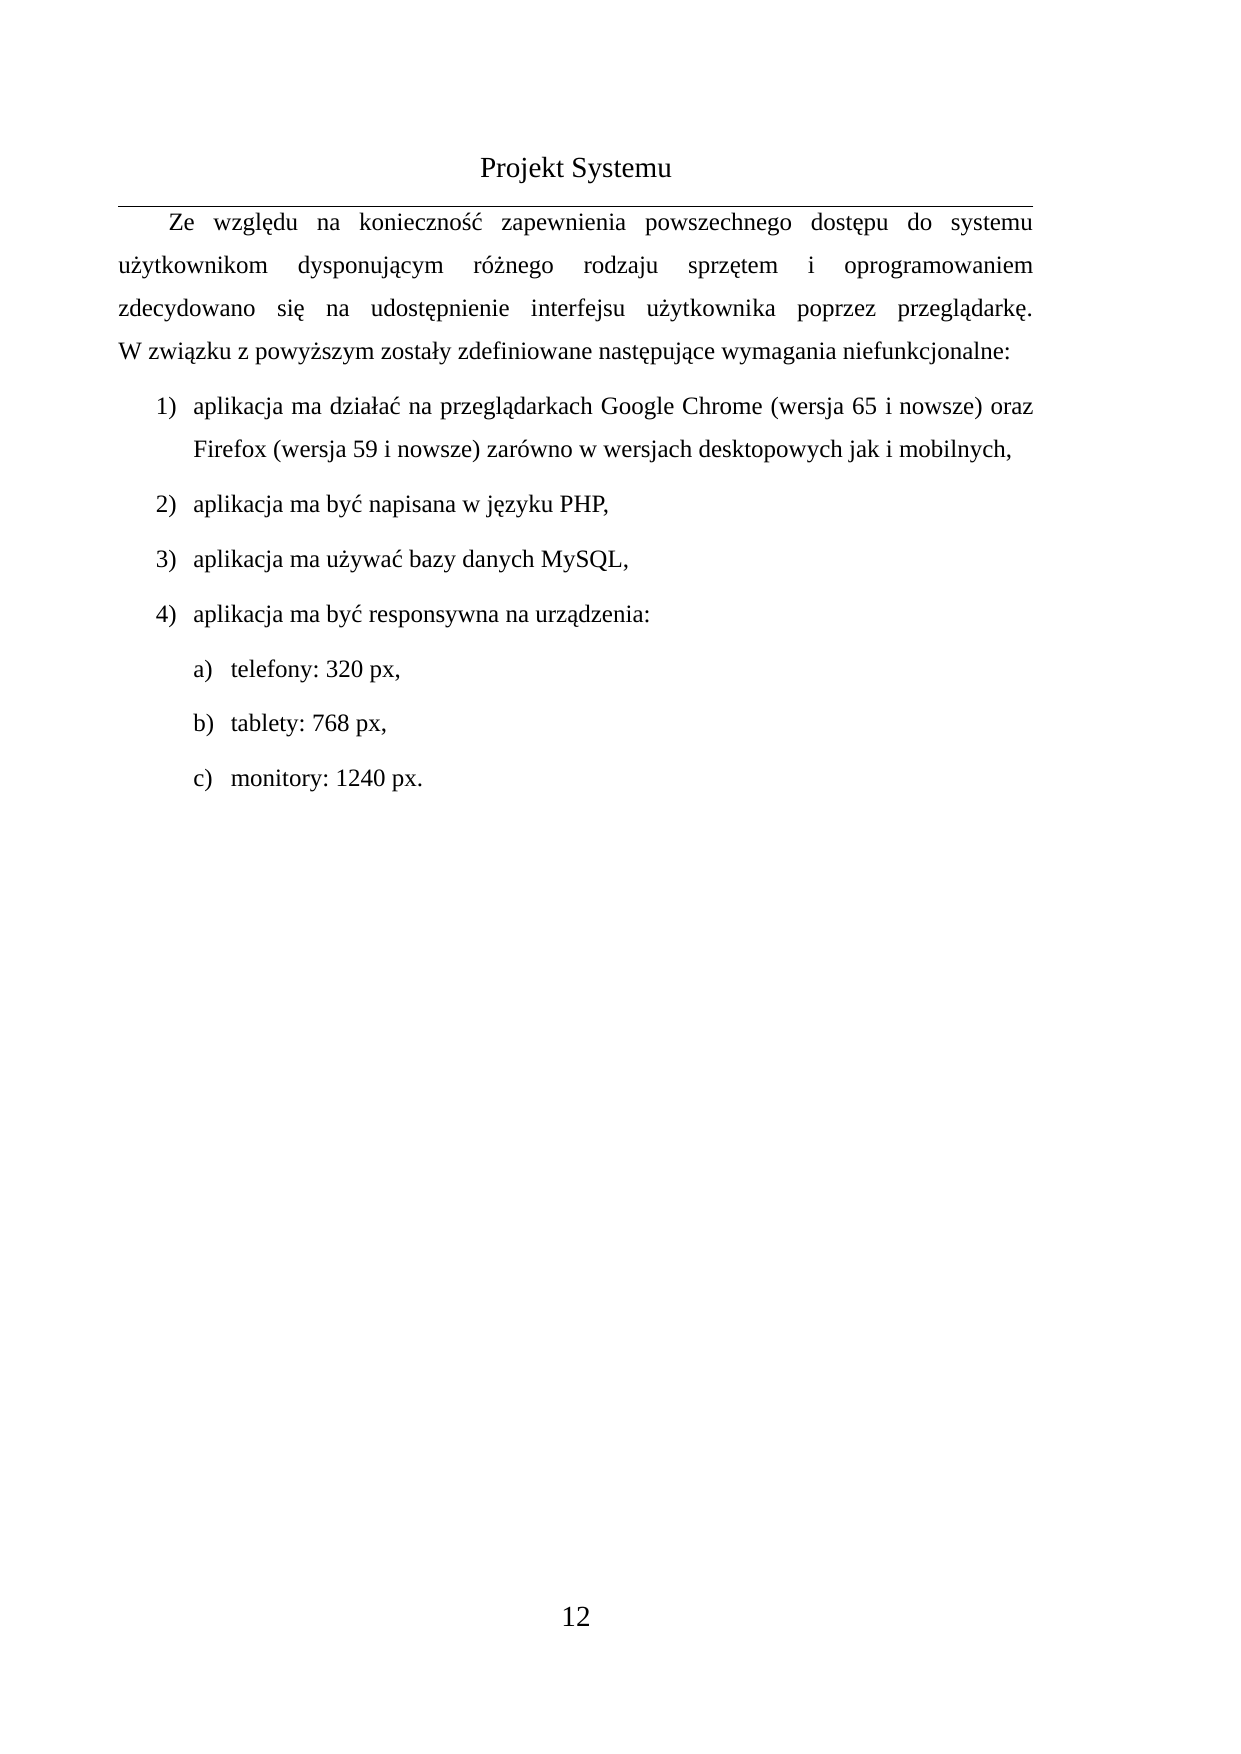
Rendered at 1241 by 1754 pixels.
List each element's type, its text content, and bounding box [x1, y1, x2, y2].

list aplikacja ma być responsywna na urządzenia: [156, 599, 1033, 627]
list tablety: 768 px, [193, 708, 1033, 737]
list aplikacja ma być napisana w języku PHP, [156, 489, 1033, 518]
text Ze względu na konieczność zapewnienia powszechnego dostępu do systemu użytkownikom dysponującym różnego rodzaju sprzętem i oprogramowaniem zdecydowano się na udostępnienie interfejsu użytkownika poprzez przeglądarkę. W związku z powyższym zostały zdefiniowane następujące wymagania niefunkcjonalne: [118, 207, 1033, 365]
list aplikacja ma używać bazy danych MySQL, [156, 544, 1033, 573]
list aplikacja ma działać na przeglądarkach Google Chrome (wersja 65 i nowsze) oraz Firefox (wersja 59 i nowsze) zarówno w wersjach desktopowych jak i mobilnych, [156, 391, 1033, 463]
list monitory: 1240 px. [193, 763, 1033, 792]
list telefony: 320 px, [193, 654, 1033, 682]
